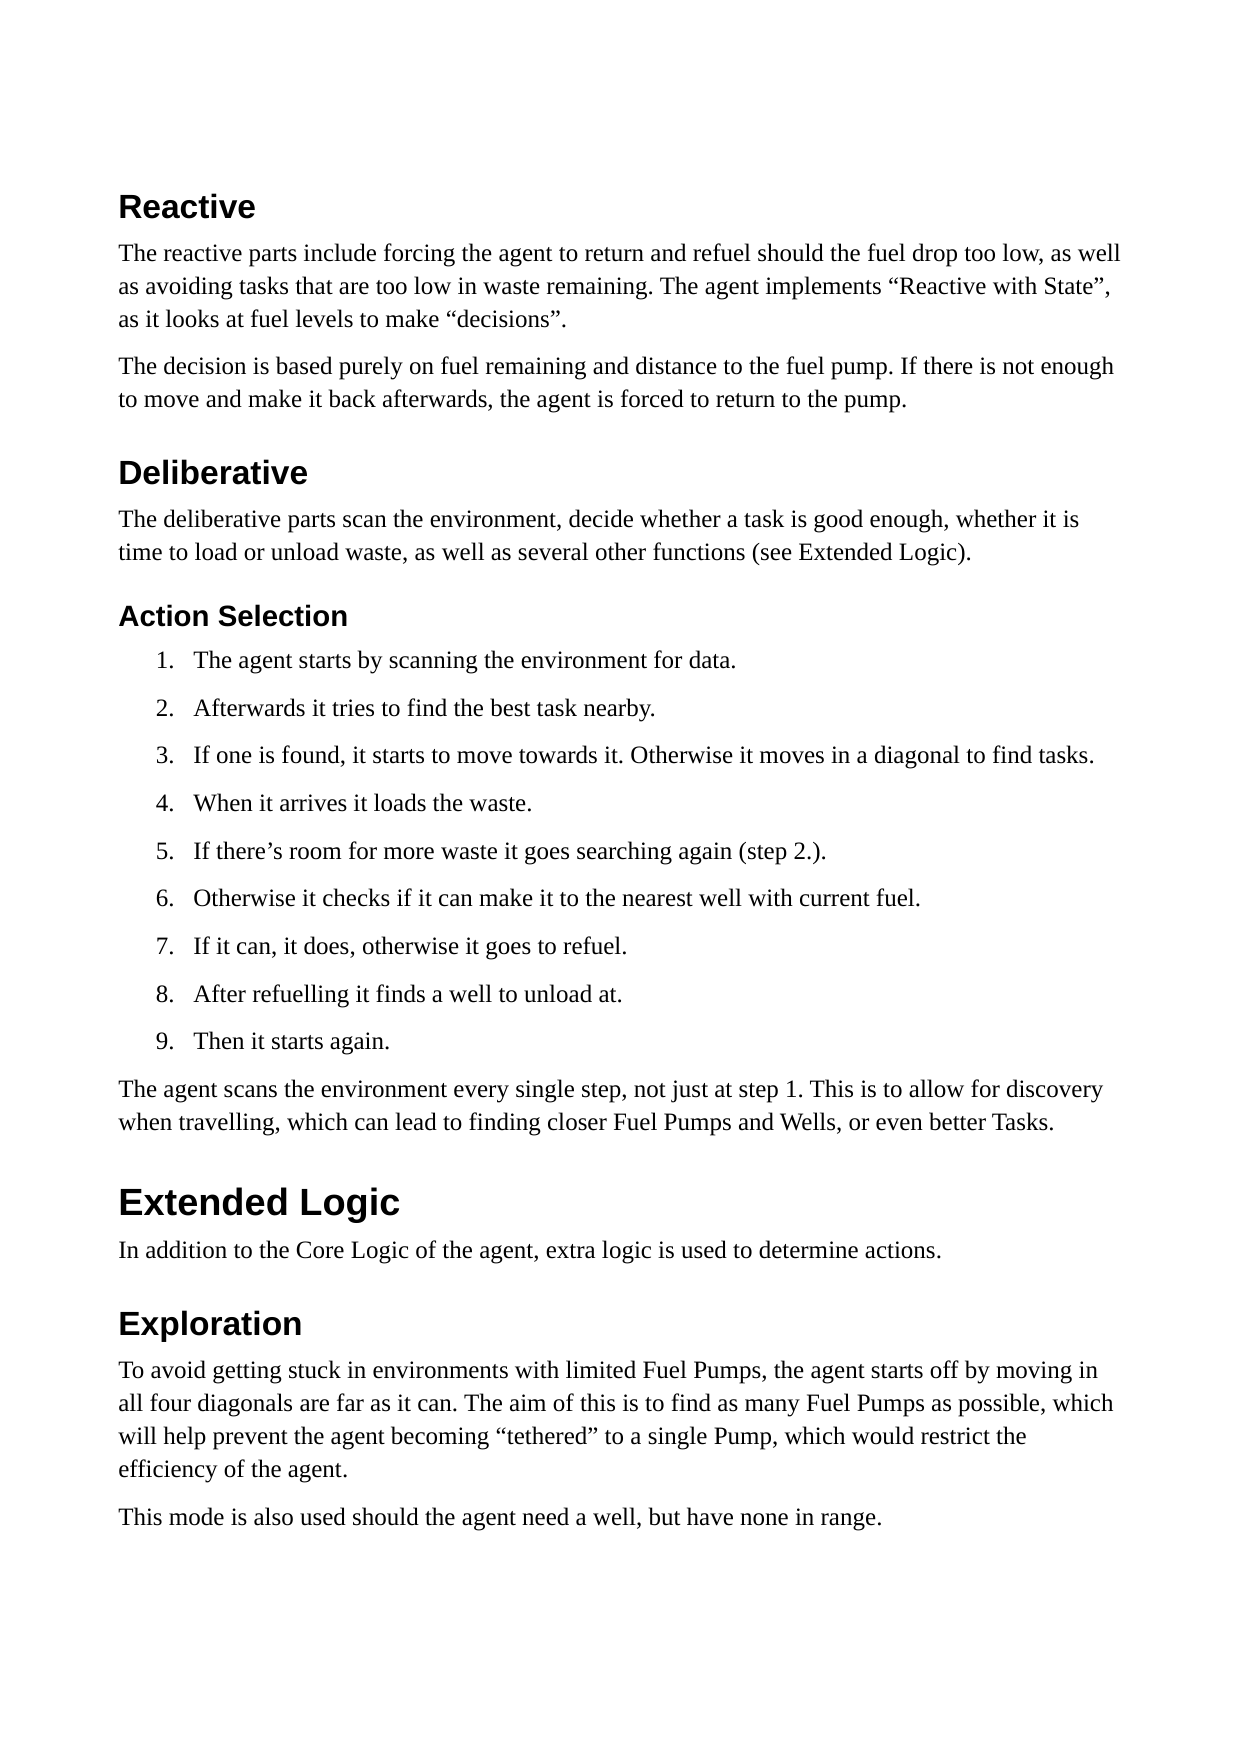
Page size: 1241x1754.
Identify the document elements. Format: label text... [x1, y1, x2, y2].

text To avoid getting stuck in environments with limited Fuel Pumps, the agent starts off by moving in all four diagonals are far as it can. The aim of this is to find as many Fuel Pumps as possible, which will help prevent the agent becoming “tethered” to a single Pump, which would restrict the efficiency of the agent. [118, 1355, 1122, 1483]
list If one is found, it starts to move towards it. Otherwise it moves in a diagonal to find tasks. [156, 741, 1122, 769]
subtitle Reactive [118, 187, 1122, 225]
subtitle Deliberative [118, 453, 1122, 491]
text The agent scans the environment every single step, not just at step 1. This is to allow for discovery when travelling, which can lead to finding closer Fuel Pumps and Wells, or even better Tasks. [118, 1074, 1122, 1136]
list The agent starts by scanning the environment for data. [156, 645, 1122, 674]
subtitle Exploration [118, 1304, 1122, 1343]
list Then it starts again. [156, 1026, 1122, 1055]
text In addition to the Core Logic of the agent, extra logic is used to determine actions. [118, 1236, 1122, 1264]
list Afterwards it tries to find the best task nearby. [156, 693, 1122, 722]
list Otherwise it checks if it can make it to the nearest well with current fuel. [156, 883, 1122, 912]
list After refuelling it finds a well to unload at. [156, 979, 1122, 1007]
list If there’s room for more waste it goes searching again (step 2.). [156, 836, 1122, 864]
list If it can, it does, otherwise it goes to refuel. [156, 931, 1122, 960]
subtitle Extended Logic [118, 1179, 1122, 1223]
text The decision is based purely on fuel remaining and distance to the fuel pump. If there is not enough to move and make it back afterwards, the agent is forced to return to the pump. [118, 351, 1122, 413]
list When it arrives it loads the waste. [156, 788, 1122, 817]
text The deliberative parts scan the environment, decide whether a task is good enough, whether it is time to load or unload waste, as well as several other functions (see Extended Logic). [118, 504, 1122, 566]
text The reactive parts include forcing the agent to return and refuel should the fuel drop too low, as well as avoiding tasks that are too low in waste remaining. The agent implements “Reactive with State”, as it looks at fuel levels to make “decisions”. [118, 238, 1122, 332]
subtitle Action Selection [118, 599, 1122, 633]
text This mode is also used should the agent need a well, but have none in range. [118, 1502, 1122, 1531]
